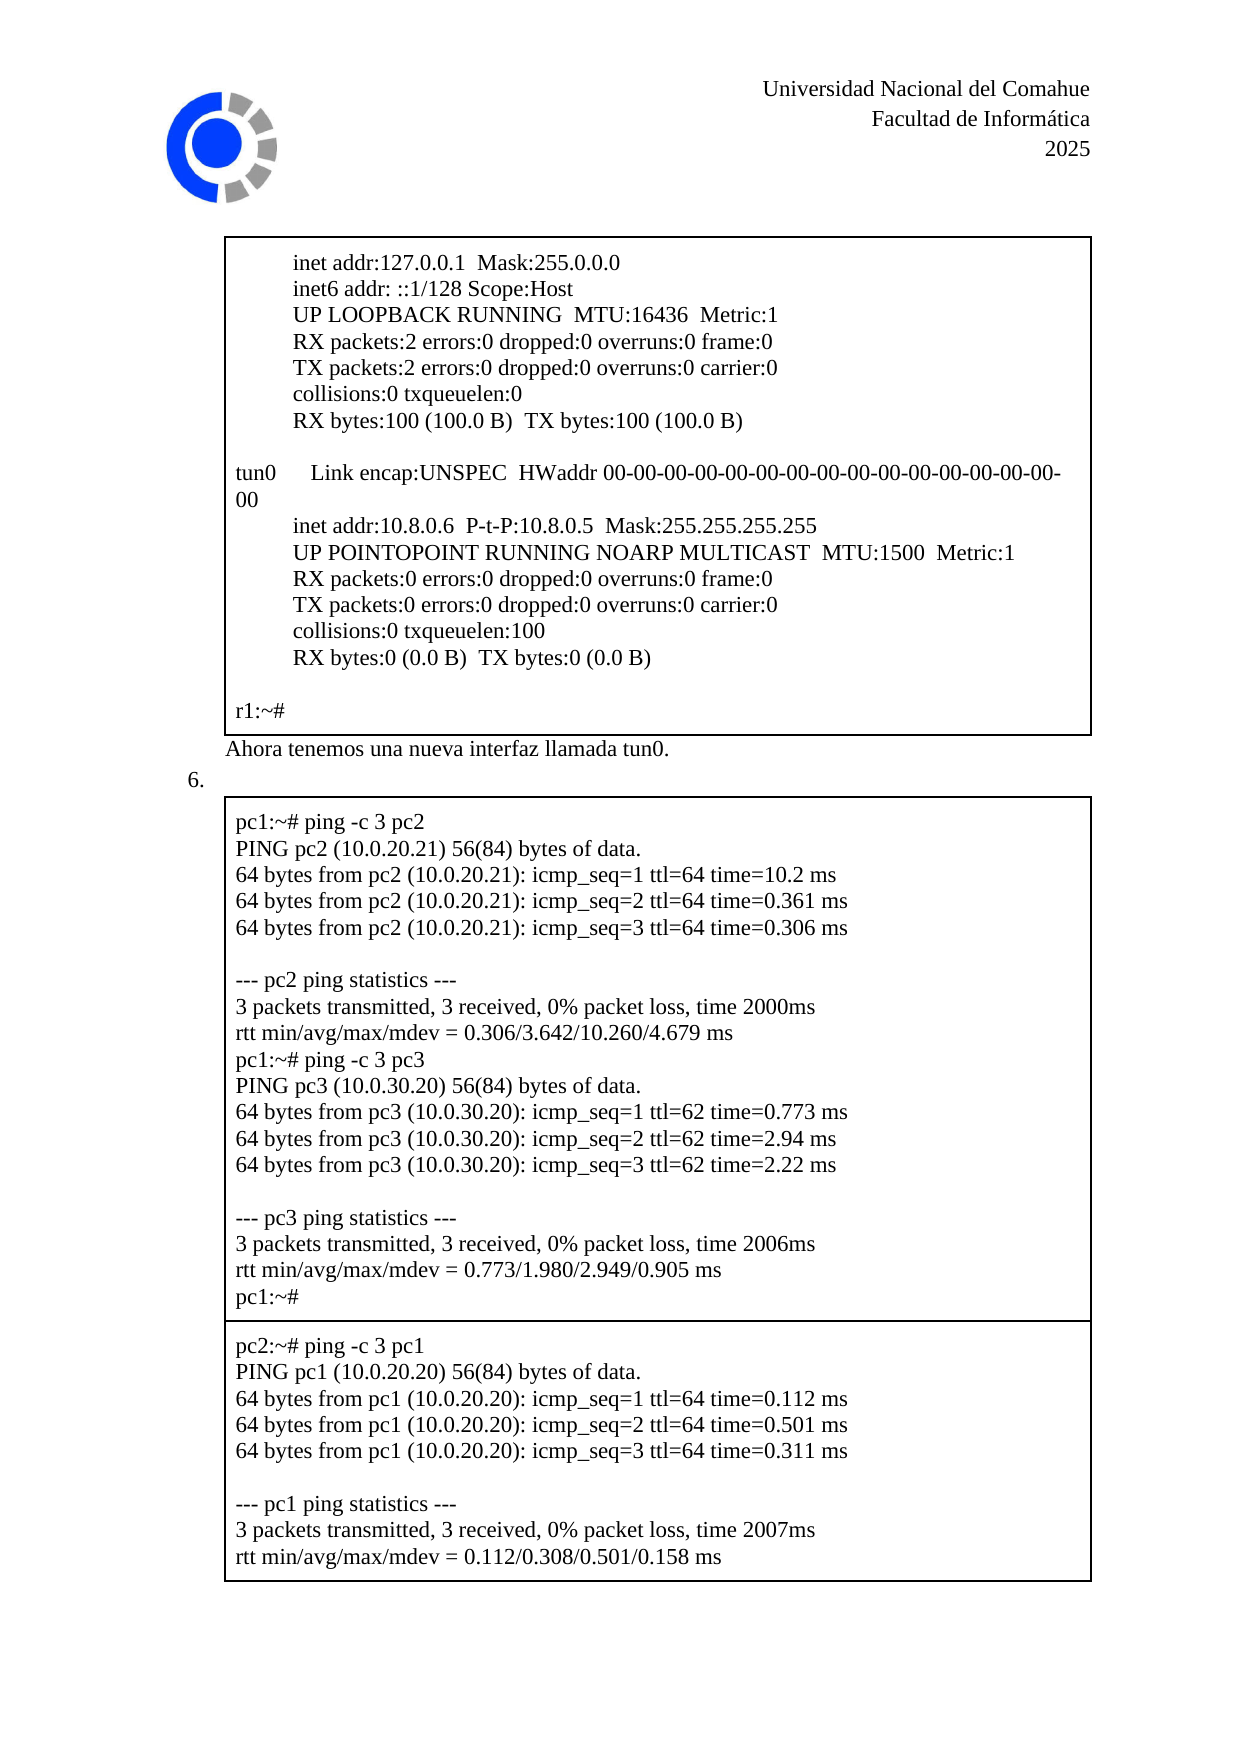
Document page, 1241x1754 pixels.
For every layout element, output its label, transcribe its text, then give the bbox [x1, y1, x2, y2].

table_cell inet addr:127.0.0.1 Mask:255.0.0.0 inet6 addr: ::1/128 Scope:Host UP LOOPBACK RUNNING MTU:16436 Metric:1 RX packets:2 errors:0 dropped:0 overruns:0 frame:0 TX packets:2 errors:0 dropped:0 overruns:0 carrier:0 collisions:0 txqueuelen:0 RX bytes:100 (100.0 B) TX bytes:100 (100.0 B) tun0 Link encap:UNSPEC HWaddr 00-00-00-00-00-00-00-00-00-00-00-00-00-00-00-00 inet addr:10.8.0.6 P-t-P:10.8.0.5 Mask:255.255.255.255 UP POINTOPOINT RUNNING NOARP MULTICAST MTU:1500 Metric:1 RX packets:0 errors:0 dropped:0 overruns:0 frame:0 TX packets:0 errors:0 dropped:0 overruns:0 carrier:0 collisions:0 txqueuelen:100 RX bytes:0 (0.0 B) TX bytes:0 (0.0 B) r1:~# [226, 238, 1090, 733]
table_cell pc2:~# ping -c 3 pc1 PING pc1 (10.0.20.20) 56(84) bytes of data. 64 bytes from pc1 (10.0.20.20): icmp_seq=1 ttl=64 time=0.112 ms 64 bytes from pc1 (10.0.20.20): icmp_seq=2 ttl=64 time=0.501 ms 64 bytes from pc1 (10.0.20.20): icmp_seq=3 ttl=64 time=0.311 ms --- pc1 ping statistics --- 3 packets transmitted, 3 received, 0% packet loss, time 2007ms rtt min/avg/max/mdev = 0.112/0.308/0.501/0.158 ms [226, 1322, 1090, 1580]
text Ahora tenemos una nueva interfaz llamada tun0. [225, 736, 1090, 762]
table_header pc1:~# ping -c 3 pc2 PING pc2 (10.0.20.21) 56(84) bytes of data. 64 bytes from pc2 (10.0.20.21): icmp_seq=1 ttl=64 time=10.2 ms 64 bytes from pc2 (10.0.20.21): icmp_seq=2 ttl=64 time=0.361 ms 64 bytes from pc2 (10.0.20.21): icmp_seq=3 ttl=64 time=0.306 ms --- pc2 ping statistics --- 3 packets transmitted, 3 received, 0% packet loss, time 2000ms rtt min/avg/max/mdev = 0.306/3.642/10.260/4.679 ms pc1:~# ping -c 3 pc3 PING pc3 (10.0.30.20) 56(84) bytes of data. 64 bytes from pc3 (10.0.30.20): icmp_seq=1 ttl=62 time=0.773 ms 64 bytes from pc3 (10.0.30.20): icmp_seq=2 ttl=62 time=2.94 ms 64 bytes from pc3 (10.0.30.20): icmp_seq=3 ttl=62 time=2.22 ms --- pc3 ping statistics --- 3 packets transmitted, 3 received, 0% packet loss, time 2006ms rtt min/avg/max/mdev = 0.773/1.980/2.949/0.905 ms pc1:~# [226, 798, 1090, 1319]
picture [153, 78, 293, 211]
